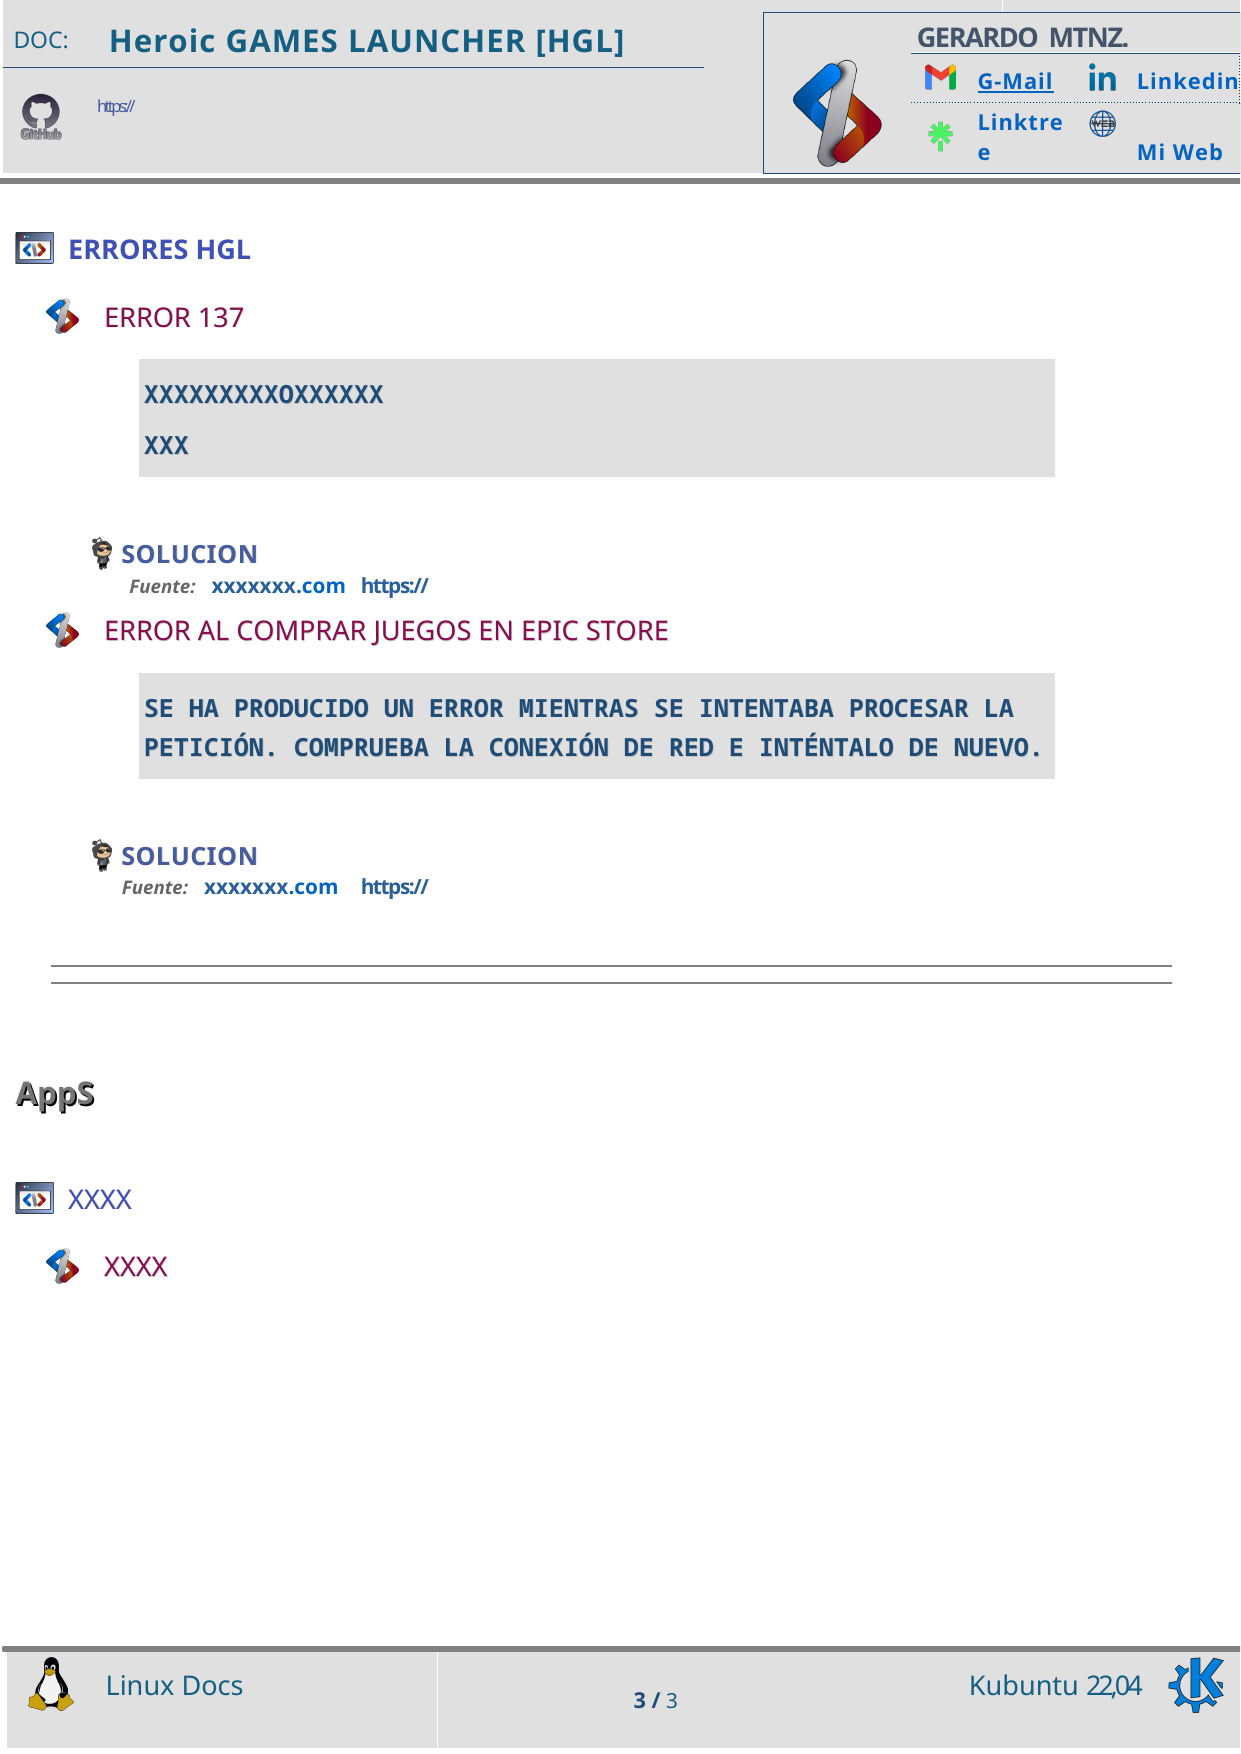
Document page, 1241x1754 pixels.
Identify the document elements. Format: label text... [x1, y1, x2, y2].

picture [924, 61, 957, 94]
picture [1086, 107, 1119, 140]
picture [1086, 61, 1119, 94]
table_header XXXXXXXXXoXXXXXX XXX [139, 359, 1055, 477]
picture [20, 1655, 80, 1715]
picture [46, 298, 79, 334]
picture [15, 1182, 54, 1214]
picture [783, 53, 891, 167]
text Fuente: xxxxxxx.com https:// [122, 873, 1172, 899]
picture [85, 839, 119, 872]
list SOLUCION [85, 838, 1172, 873]
subtitle error al comprar juegos en epic store [45, 611, 1172, 649]
table_header se ha producido un error mientras se intentaba procesar la petición. comprueba la conexión de red e inténtalo de nuevo. [139, 673, 1055, 779]
text Fuente: xxxxxxx.com https:// [129, 571, 1172, 599]
subtitle ERRORES HGL [15, 230, 1172, 267]
picture [1166, 1655, 1226, 1715]
subtitle ERROR 137 [45, 297, 1172, 335]
picture [85, 537, 119, 570]
picture [12, 89, 70, 144]
subtitle XXXX [45, 1247, 1172, 1285]
subtitle XXXX [15, 1180, 1172, 1217]
subtitle AppS [15, 1071, 1172, 1114]
list SOLUCION [85, 536, 1172, 571]
picture [925, 121, 956, 152]
picture [15, 232, 54, 264]
picture [46, 612, 79, 648]
picture [46, 1248, 79, 1284]
